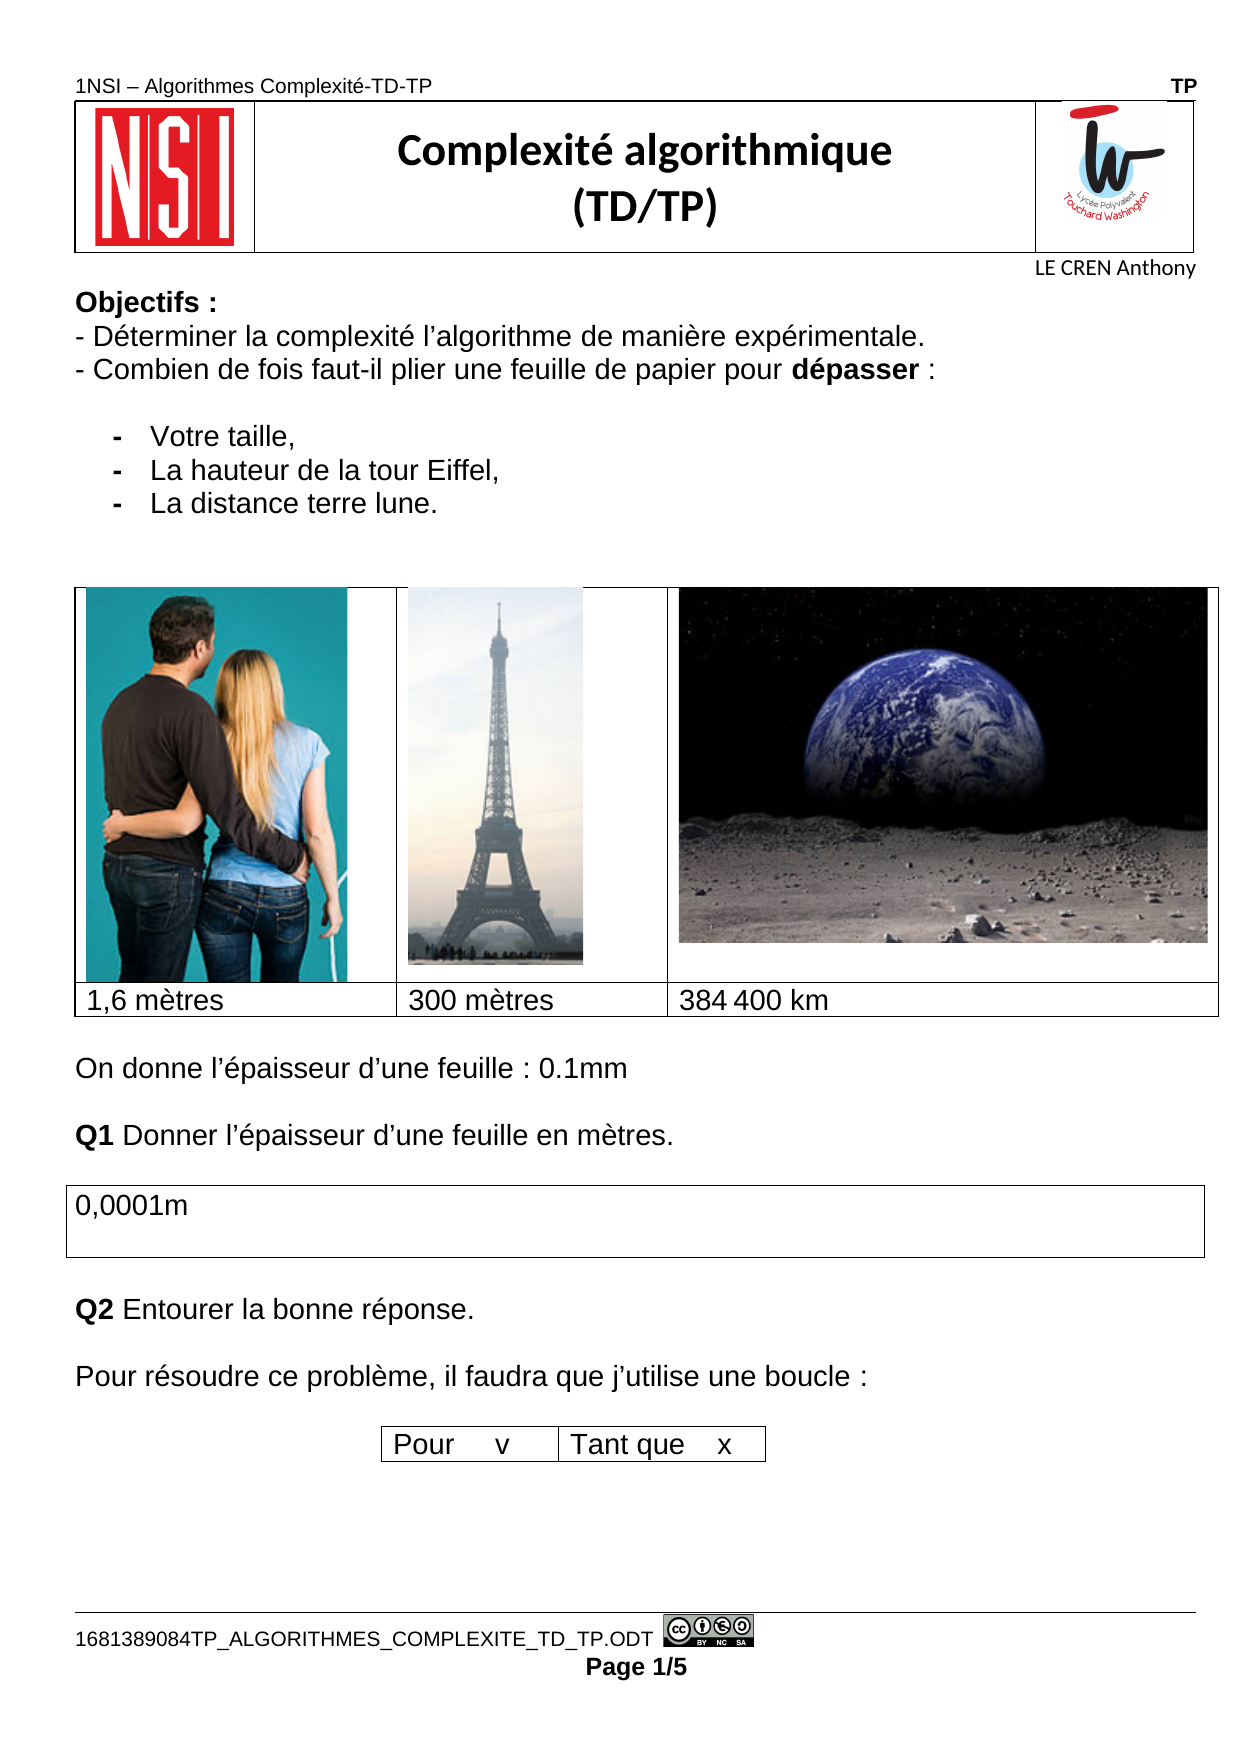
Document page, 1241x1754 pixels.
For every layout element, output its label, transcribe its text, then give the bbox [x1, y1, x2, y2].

list La hauteur de la tour Eiffel, [112, 453, 1196, 486]
table_header Complexité algorithmique (TD/TP) [255, 102, 1035, 252]
list Votre taille, [112, 419, 1196, 453]
table_header [668, 588, 1218, 982]
table_cell 300 mètres [397, 983, 667, 1016]
text Pour résoudre ce problème, il faudra que j’utilise une boucle : [75, 1359, 1196, 1392]
table_header Tant que x [559, 1427, 765, 1461]
table_header [76, 588, 86, 982]
text Objectifs : [75, 285, 1196, 318]
text - Déterminer la complexité l’algorithme de manière expérimentale. [75, 318, 1196, 352]
table_header [76, 102, 254, 252]
table_cell 384 400 km [668, 983, 1218, 1016]
text Q1 Donner l’épaisseur d’une feuille en mètres. [75, 1118, 1196, 1151]
text 0,0001m [67, 1186, 1204, 1222]
list La distance terre lune. [112, 486, 1196, 520]
table_header [348, 588, 396, 982]
text On donne l’épaisseur d’une feuille : 0.1mm [75, 1051, 1196, 1084]
table_header [397, 588, 667, 982]
picture [1061, 101, 1167, 223]
text LE CREN Anthony [75, 253, 1196, 281]
picture [663, 1614, 754, 1647]
table_header Pour v [382, 1427, 558, 1461]
table_header [1036, 102, 1193, 252]
text - Combien de fois faut-il plier une feuille de papier pour dépasser : [75, 352, 1196, 386]
table_cell 1,6 mètres [76, 983, 396, 1016]
text Q2 Entourer la bonne réponse. [75, 1292, 1196, 1325]
